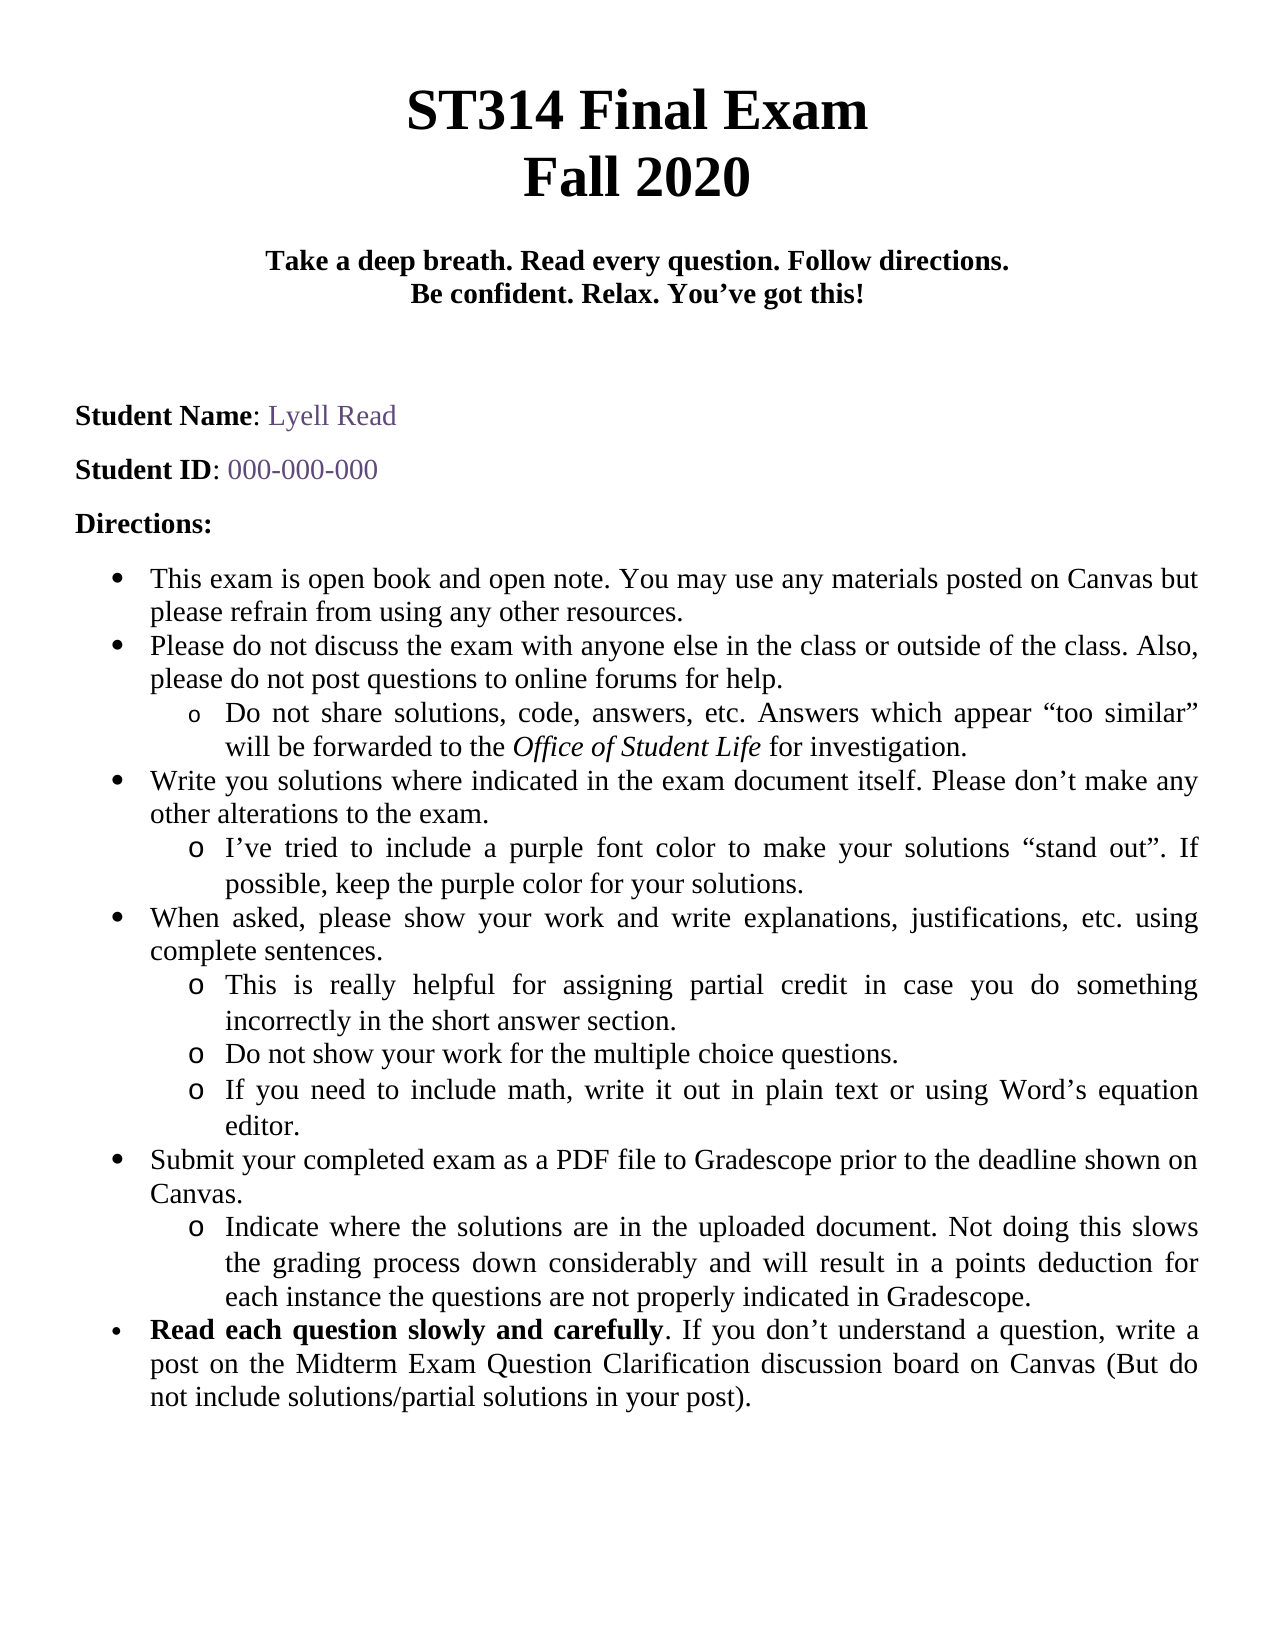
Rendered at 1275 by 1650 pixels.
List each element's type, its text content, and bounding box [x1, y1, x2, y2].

text Take a deep breath. Read every question. Follow directions. [75, 243, 1200, 276]
list When asked, please show your work and write explanations, justifications, etc. using complete sentences. [112, 900, 1200, 967]
text Be confident. Relax. You’ve got this! [75, 276, 1200, 310]
list This is really helpful for assigning partial credit in case you do something incorrectly in the short answer section. [187, 967, 1200, 1036]
list I’ve tried to include a purple font color to make your solutions “stand out”. If possible, keep the purple color for your solutions. [187, 830, 1200, 900]
list Do not show your work for the multiple choice questions. [187, 1036, 1200, 1072]
list Do not share solutions, code, answers, etc. Answers which appear “too similar” will be forwarded to the Office of Student Life for investigation. [187, 695, 1200, 763]
text Student Name: Lyell Read [75, 398, 1200, 431]
list Submit your completed exam as a PDF file to Gradescope prior to the deadline shown on Canvas. [112, 1142, 1200, 1209]
list This exam is open book and open note. You may use any materials posted on Canvas but please refrain from using any other resources. [112, 561, 1200, 628]
text Directions: [75, 506, 1200, 540]
list Please do not discuss the exam with anyone else in the class or outside of the class. Also, please do not post questions to online forums for help. [112, 628, 1200, 695]
list Indicate where the solutions are in the uploaded document. Not doing this slows the grading process down considerably and will result in a points deduction for each instance the questions are not properly indicated in Gradescope. [187, 1209, 1200, 1312]
list Read each question slowly and carefully. If you don’t understand a question, write a post on the Midterm Exam Question Clarification discussion board on Canvas (But do not include solutions/partial solutions in your post). [112, 1312, 1200, 1413]
list If you need to include math, write it out in plain text or using Word’s equation editor. [187, 1072, 1200, 1142]
text Fall 2020 [75, 142, 1200, 209]
text Student ID: 000-000-000 [75, 452, 1200, 486]
list Write you solutions where indicated in the exam document itself. Please don’t make any other alterations to the exam. [112, 763, 1200, 830]
text ST314 Final Exam [75, 75, 1200, 142]
